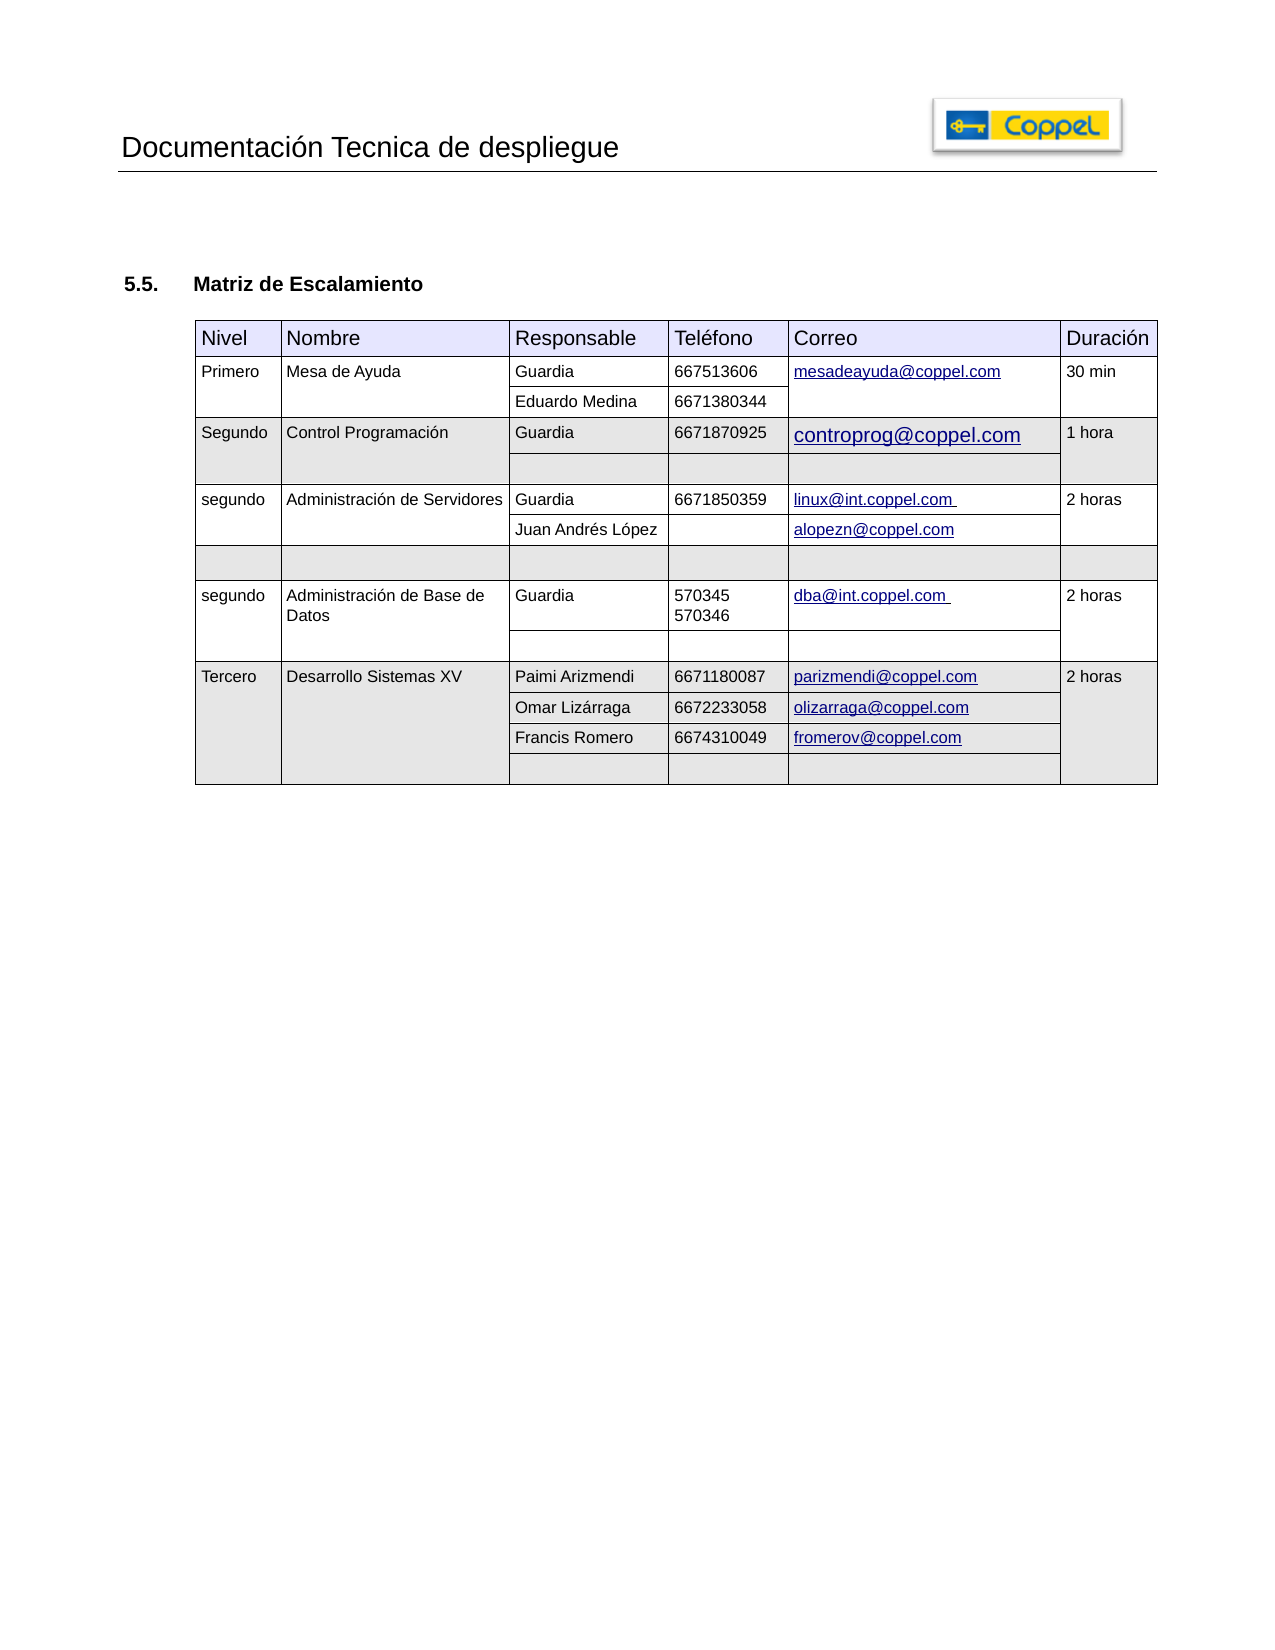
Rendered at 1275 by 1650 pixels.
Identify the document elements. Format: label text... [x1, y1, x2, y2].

table_cell [510, 546, 668, 580]
table_cell [196, 546, 281, 580]
table_cell [510, 754, 668, 784]
table_header Nombre [282, 321, 509, 356]
table_cell olizarraga@coppel.com [789, 693, 1060, 722]
table_cell Guardia [510, 485, 668, 514]
table_cell [510, 454, 668, 483]
table_cell 570345 570346 [669, 581, 788, 630]
table_cell Tercero [196, 662, 281, 784]
table_cell [789, 454, 1060, 483]
picture [926, 94, 1129, 161]
table_cell [669, 454, 788, 483]
table_cell 2 horas [1061, 581, 1157, 661]
table_cell 6671870925 [669, 418, 788, 453]
table_cell Control Programación [282, 418, 509, 483]
table_cell fromerov@coppel.com [789, 724, 1060, 753]
table_header Nivel [196, 321, 281, 356]
table_cell Guardia [510, 581, 668, 630]
table_cell 6672233058 [669, 693, 788, 722]
table_cell dba@int.coppel.com [789, 581, 1060, 630]
table_cell Mesa de Ayuda [282, 357, 509, 417]
table_cell parizmendi@coppel.com [789, 662, 1060, 692]
table_cell segundo [196, 581, 281, 661]
table_cell Administración de Base de Datos [282, 581, 509, 661]
table_header Teléfono [669, 321, 788, 356]
table_cell [789, 631, 1060, 661]
table_cell Francis Romero [510, 724, 668, 753]
table_cell Paimi Arizmendi [510, 662, 668, 692]
table_cell Administración de Servidores [282, 485, 509, 545]
table_cell controprog@coppel.com [789, 418, 1060, 453]
table_cell linux@int.coppel.com [789, 485, 1060, 514]
table_cell 6674310049 [669, 724, 788, 753]
table_cell Omar Lizárraga [510, 693, 668, 722]
table_cell segundo [196, 485, 281, 545]
table_cell 6671850359 [669, 485, 788, 514]
table_cell [669, 631, 788, 661]
table_cell [282, 546, 509, 580]
table_header Responsable [510, 321, 668, 356]
table_cell Primero [196, 357, 281, 417]
table_cell 6671180087 [669, 662, 788, 692]
table_cell 30 min [1061, 357, 1157, 417]
table_cell 2 horas [1061, 662, 1157, 784]
table_cell [669, 754, 788, 784]
table_cell 667513606 [669, 357, 788, 386]
table_cell Eduardo Medina [510, 387, 668, 417]
table_cell [789, 754, 1060, 784]
table_header Correo [789, 321, 1060, 356]
table_header Duración [1061, 321, 1157, 356]
table_cell 2 horas [1061, 485, 1157, 545]
table_cell [669, 546, 788, 580]
table_cell [1061, 546, 1157, 580]
table_cell Guardia [510, 418, 668, 453]
table_cell 6671380344 [669, 387, 788, 417]
table_cell Juan Andrés López [510, 515, 668, 545]
table_cell Segundo [196, 418, 281, 483]
table_cell [510, 631, 668, 661]
table_cell mesadeayuda@coppel.com [789, 357, 1060, 417]
table_cell alopezn@coppel.com [789, 515, 1060, 545]
list Matriz de Escalamiento [118, 272, 1157, 296]
table_cell [789, 546, 1060, 580]
table_cell Desarrollo Sistemas XV [282, 662, 509, 784]
table_cell Guardia [510, 357, 668, 386]
table_cell 1 hora [1061, 418, 1157, 483]
table_cell [669, 515, 788, 545]
